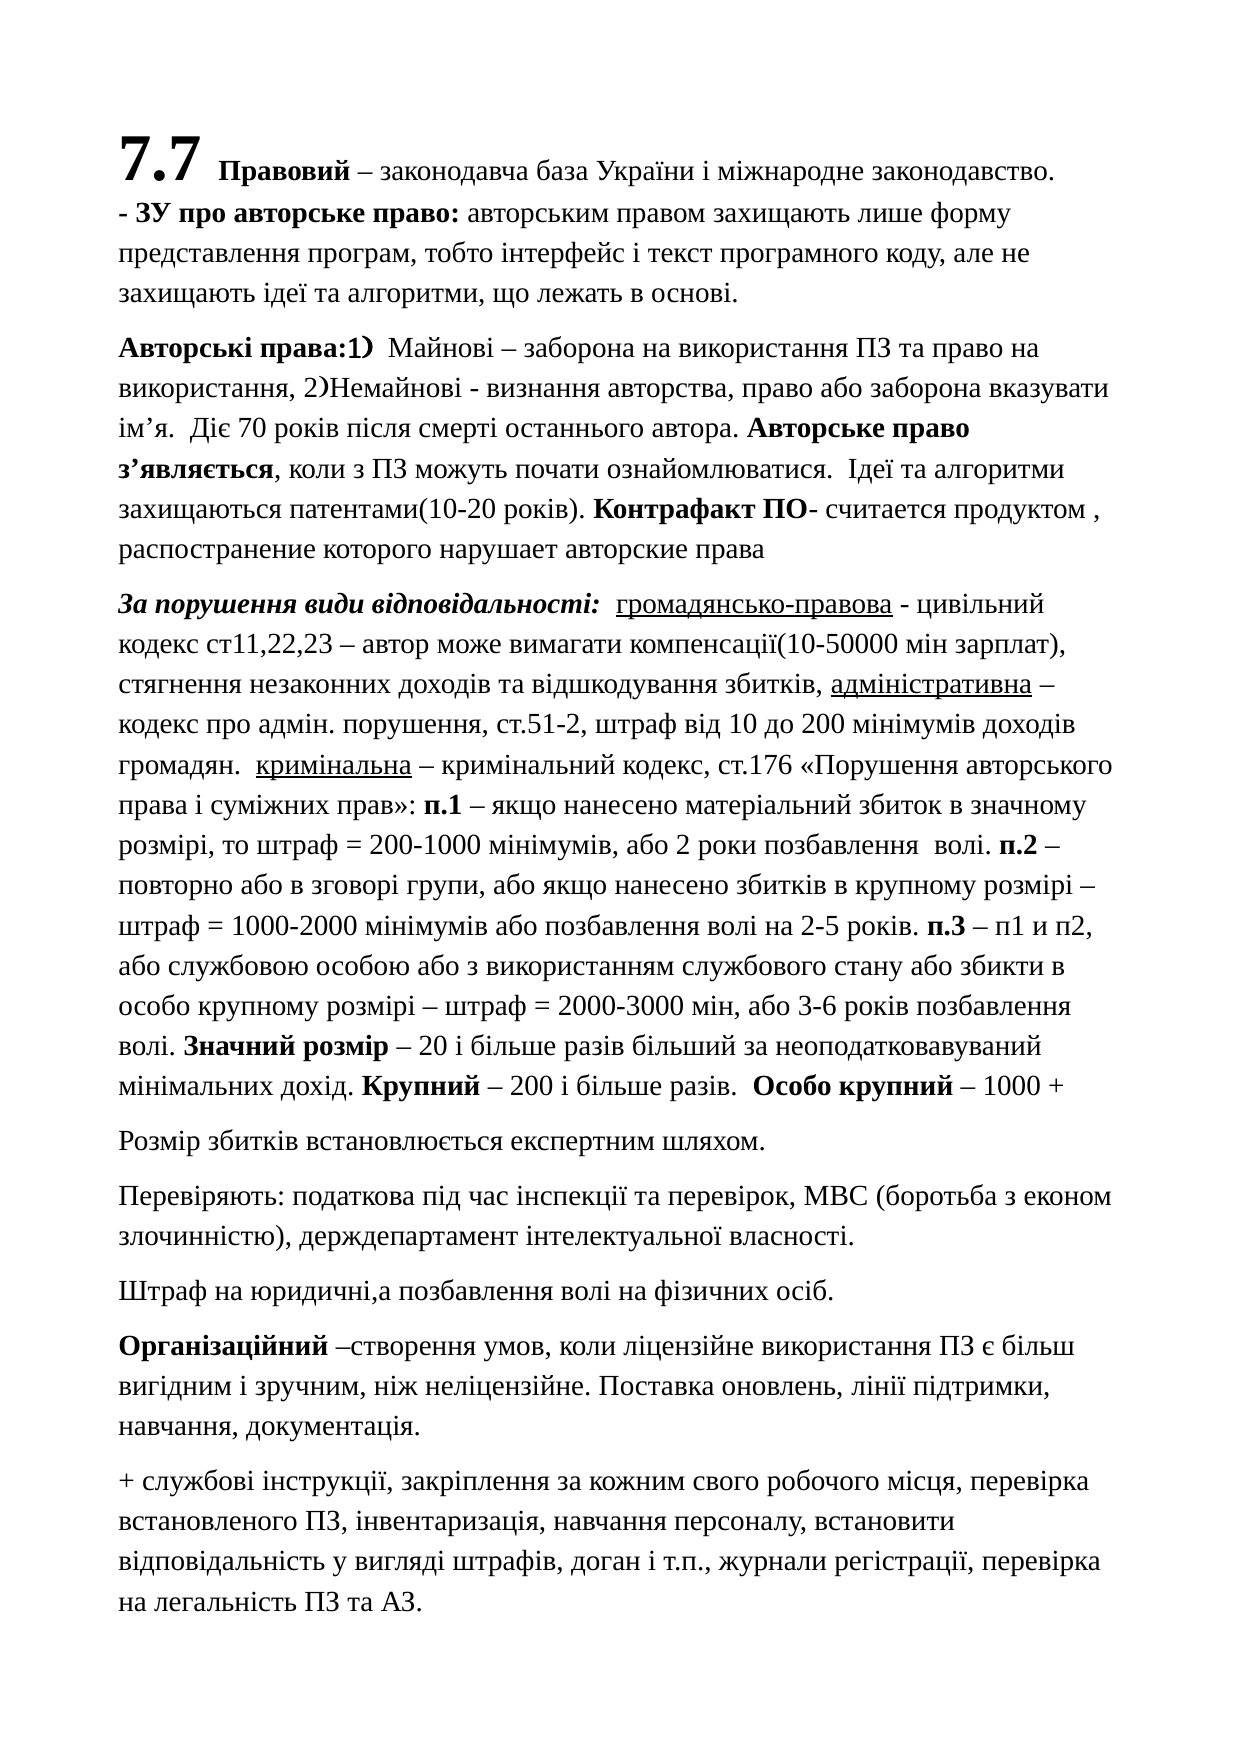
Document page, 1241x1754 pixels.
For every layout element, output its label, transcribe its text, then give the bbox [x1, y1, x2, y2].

text Штраф на юридичні,а позбавлення волі на фізичних осіб. [118, 1273, 1122, 1307]
text Перевіряють: податкова під час інспекції та перевірок, МВС (боротьба з економ злочинністю), держдепартамент інтелектуальної власності. [118, 1178, 1122, 1252]
text Організаційний –створення умов, коли ліцензійне використання ПЗ є більш вигідним і зручним, ніж неліцензійне. Поставка оновлень, лінії підтримки, навчання, документація. [118, 1328, 1122, 1442]
text Розмір збитків встановлюється експертним шляхом. [118, 1123, 1122, 1157]
text 7.7 Правовий – законодавча база України і міжнародне законодавство. [118, 118, 1122, 195]
text + службові інструкції, закріплення за кожним свого робочого місця, перевірка встановленого ПЗ, інвентаризація, навчання персоналу, встановити відповідальність у вигляді штрафів, доган і т.п., журнали регістрації, перевірка на легальність ПЗ та АЗ. [118, 1463, 1122, 1617]
text - ЗУ про авторське право: авторським правом захищають лише форму представлення програм, тобто інтерфейс і текст програмного коду, але не захищають ідеї та алгоритми, що лежать в основі. [118, 195, 1122, 309]
text Авторські права:1) Майнові – заборона на використання ПЗ та право на використання, 2)Немайнові - визнання авторства, право або заборона вказувати ім’я. Діє 70 років після смерті останнього автора. Авторське право з’являється, коли з ПЗ можуть почати ознайомлюватися. Ідеї та алгоритми захищаються патентами(10-20 років). Контрафакт ПО- считается продуктом , распостранение которого нарушает авторские права [118, 330, 1122, 565]
text За порушення види відповідальності: громадянсько-правова - цивільний кодекс ст11,22,23 – автор може вимагати компенсації(10-50000 мін зарплат), стягнення незаконних доходів та відшкодування збитків, адміністративна – кодекс про адмін. порушення, ст.51-2, штраф від 10 до 200 мінімумів доходів громадян. кримінальна – кримінальний кодекс, ст.176 «Порушення авторського права і суміжних прав»: п.1 – якщо нанесено матеріальний збиток в значному розмірі, то штраф = 200-1000 мінімумів, або 2 роки позбавлення волі. п.2 – повторно або в зговорі групи, або якщо нанесено збитків в крупному розмірі – штраф = 1000-2000 мінімумів або позбавлення волі на 2-5 років. п.3 – п1 и п2, або службовою особою або з використанням службового стану або збикти в особо крупному розмірі – штраф = 2000-3000 мін, або 3-6 років позбавлення волі. Значний розмір – 20 і більше разів більший за неоподатковавуваний мінімальних дохід. Крупний – 200 і більше разів. Особо крупний – 1000 + [118, 586, 1122, 1102]
